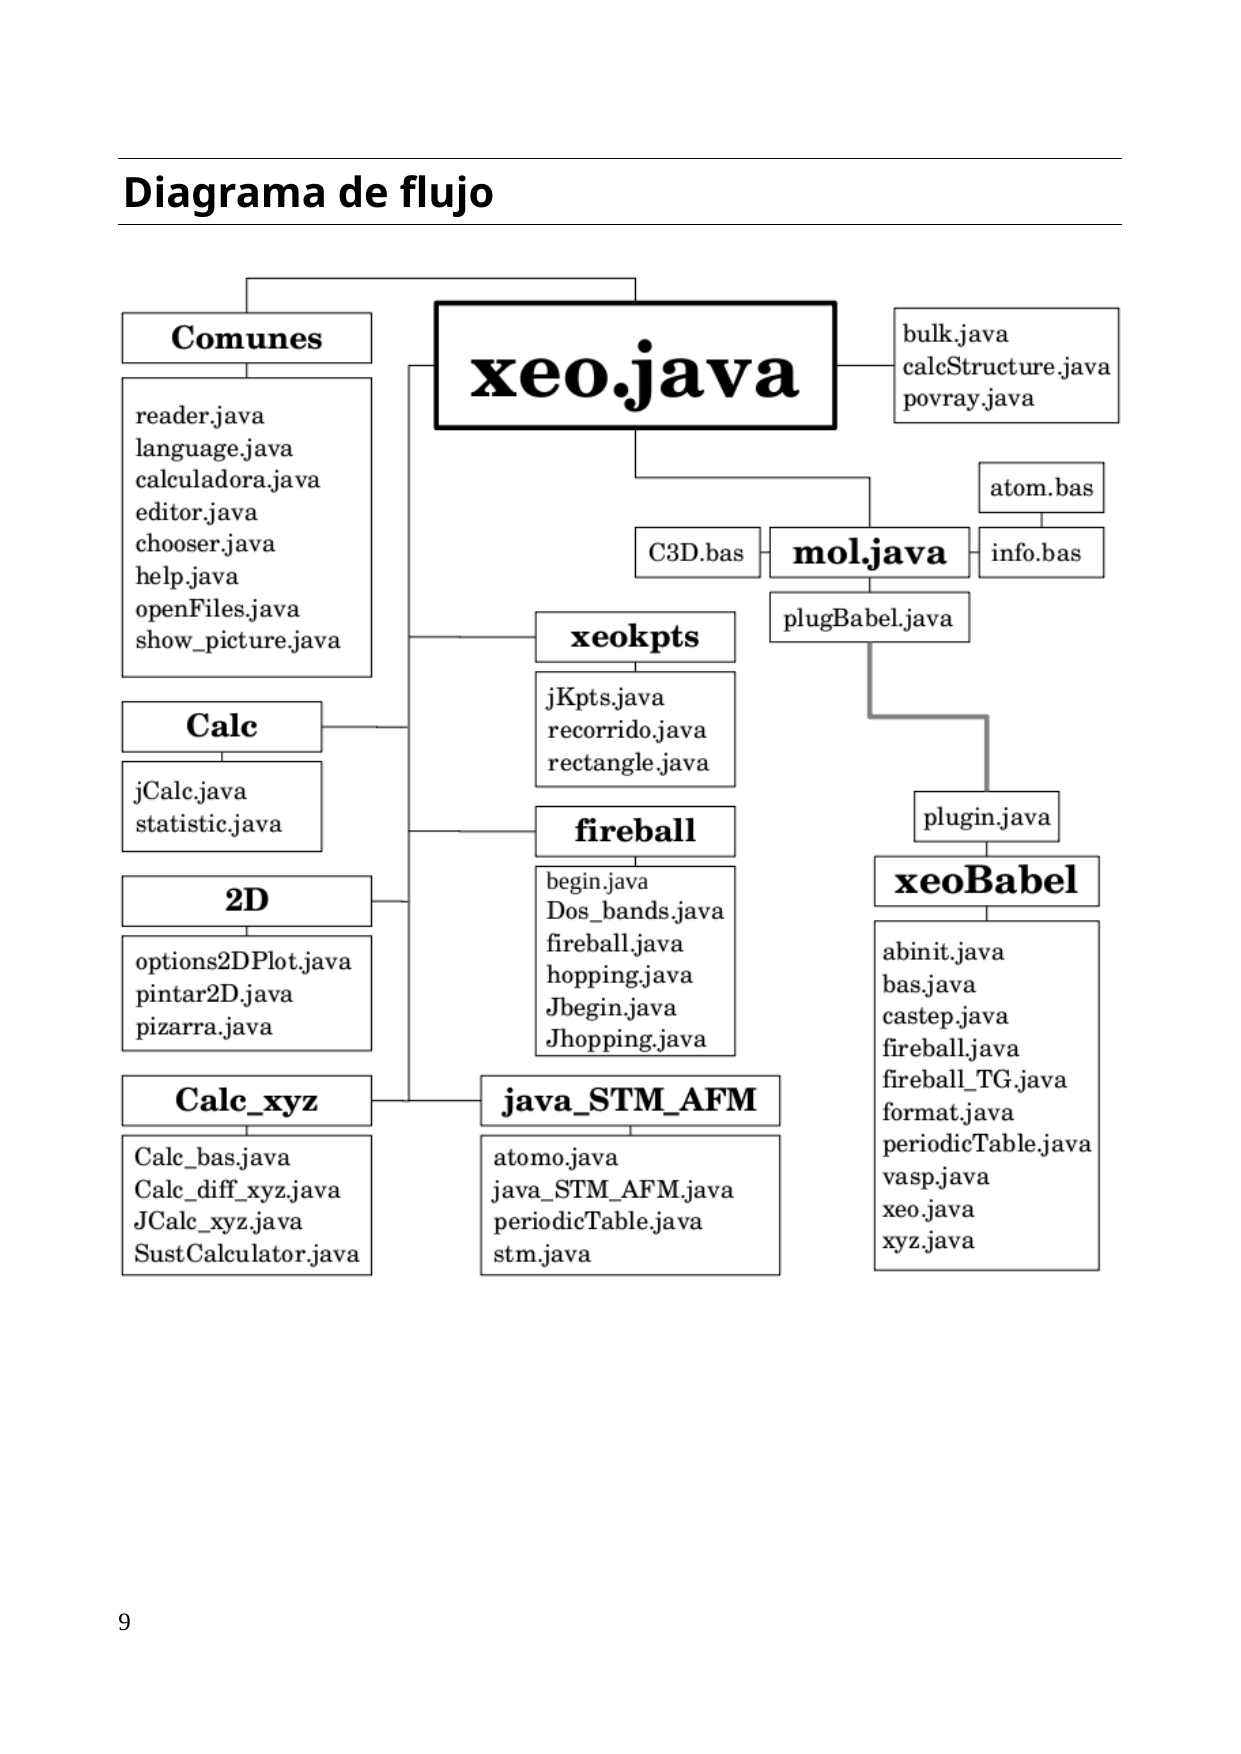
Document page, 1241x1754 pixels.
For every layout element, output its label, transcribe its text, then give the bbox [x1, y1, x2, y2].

text Diagrama de flujo [118, 159, 1122, 224]
picture [118, 263, 1122, 1281]
